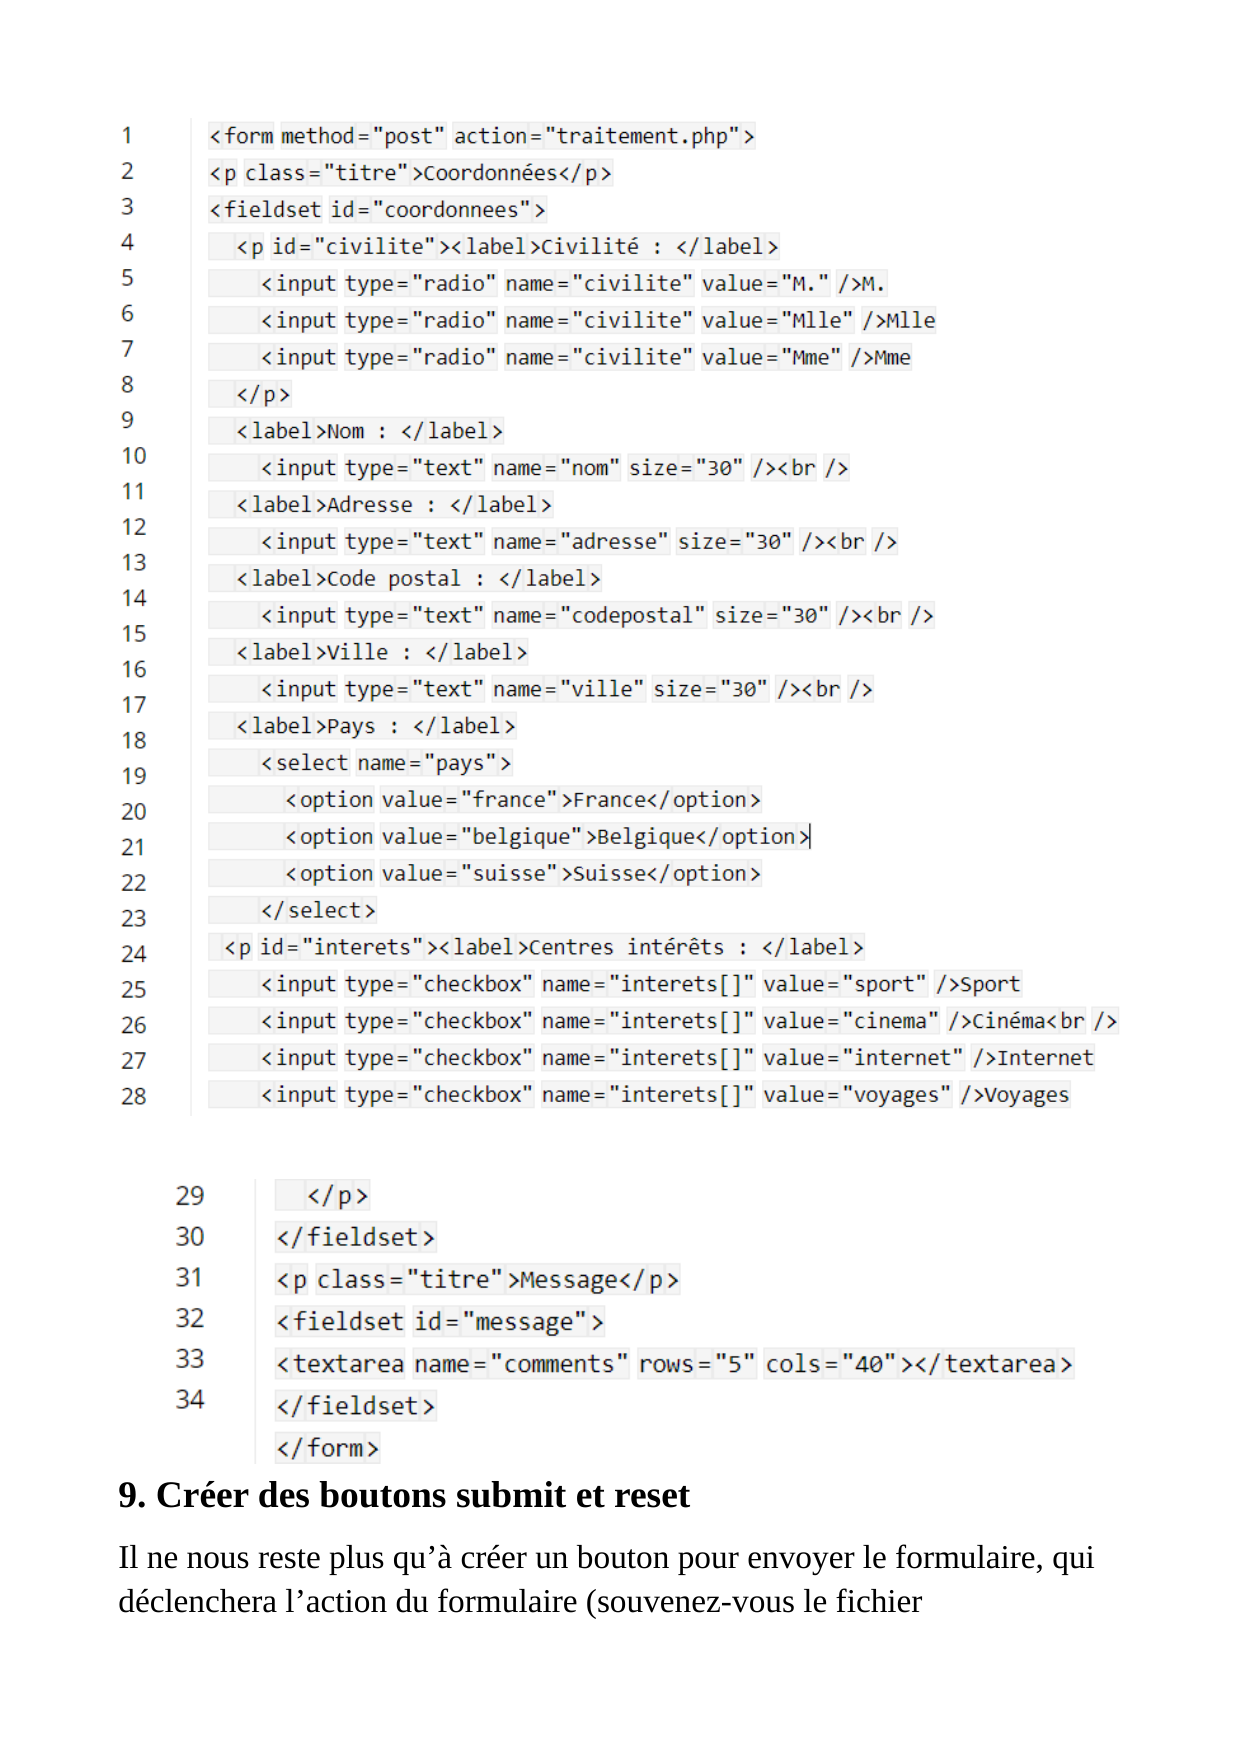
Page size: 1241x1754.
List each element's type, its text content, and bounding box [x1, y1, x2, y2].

text 9. Créer des boutons submit et reset [118, 1473, 1122, 1516]
picture [113, 118, 1127, 1116]
picture [162, 1179, 1078, 1464]
text Il ne nous reste plus qu’à créer un bouton pour envoyer le formulaire, qui déclenchera l’action du formulaire (souvenez-vous le fichier [118, 1537, 1122, 1619]
